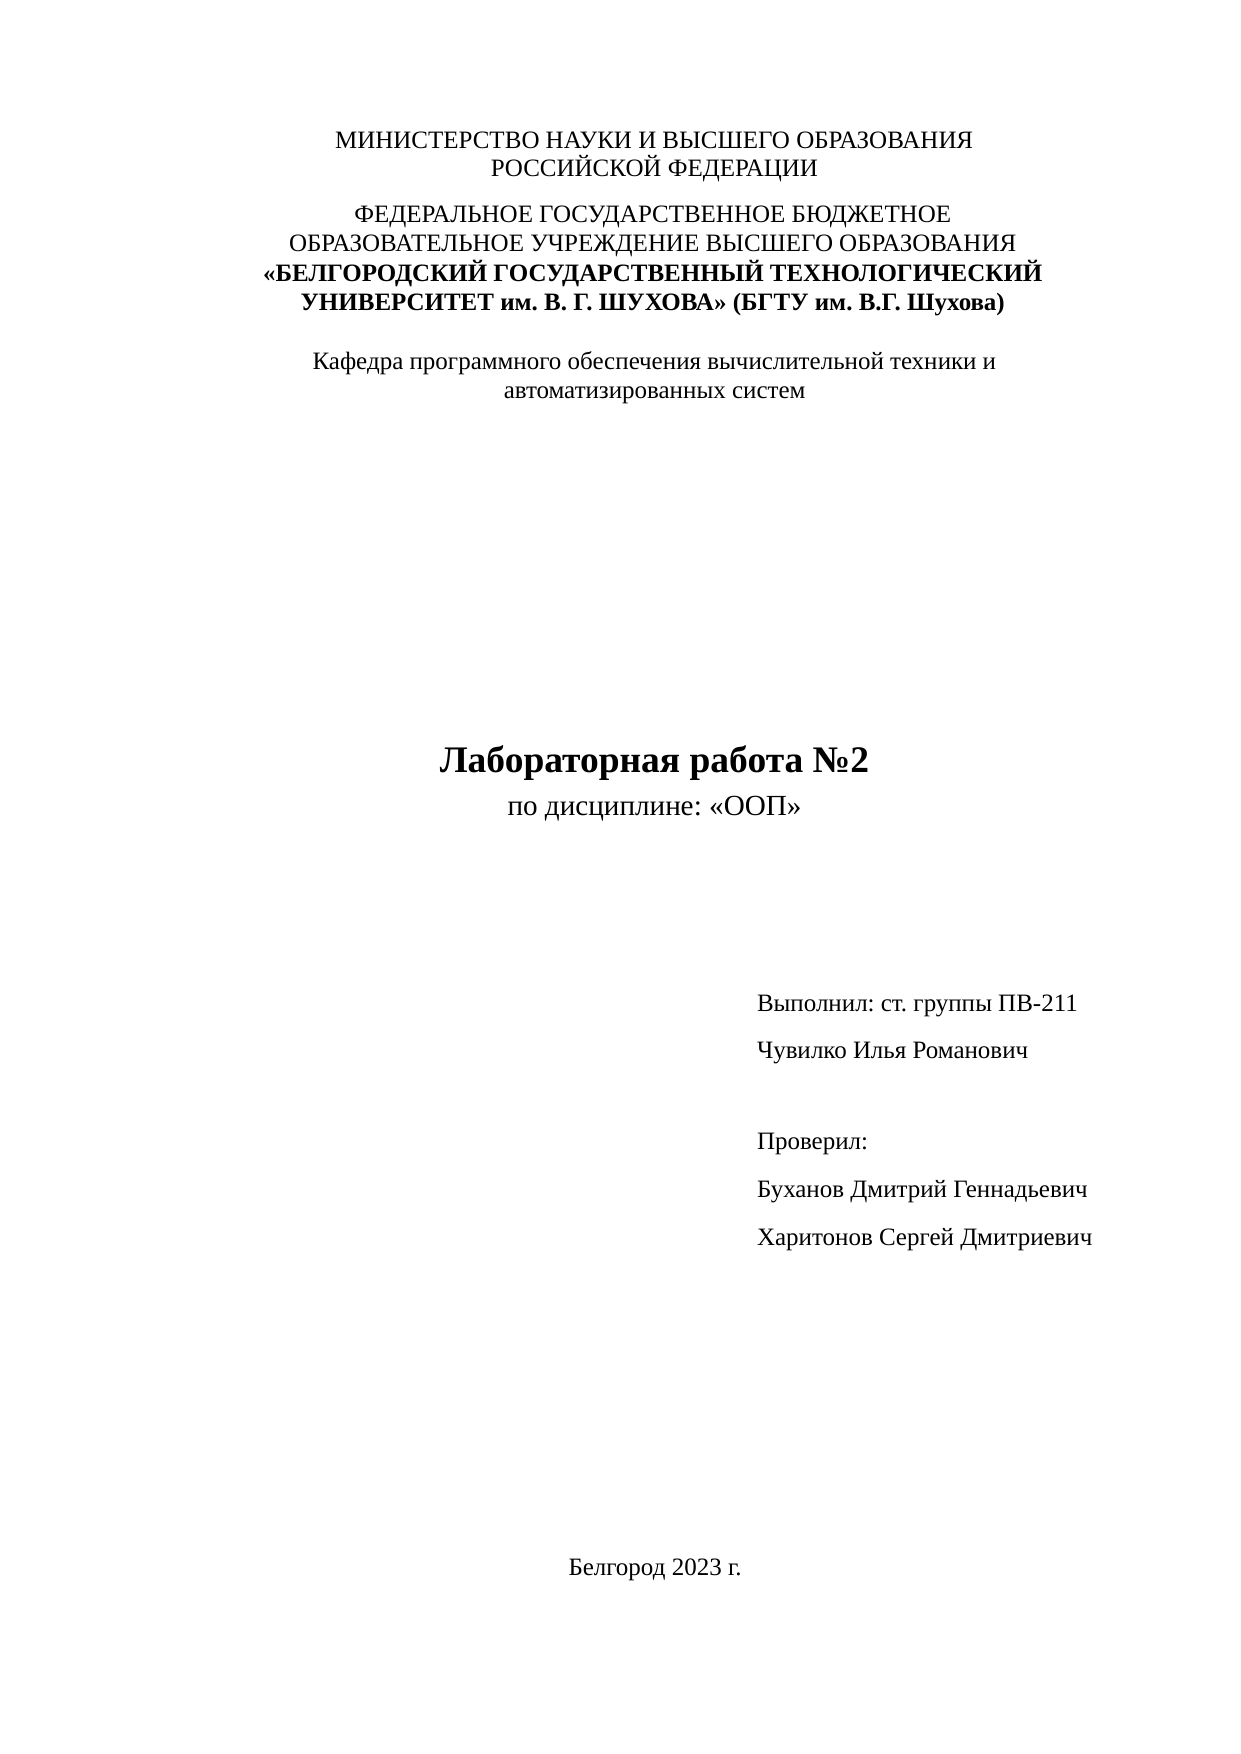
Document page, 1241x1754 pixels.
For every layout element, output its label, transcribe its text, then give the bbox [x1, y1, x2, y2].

text Кафедра программного обеспечения вычислительной техники и автоматизированных систем [239, 347, 1070, 403]
text Харитонов Сергей Дмитриевич [757, 1219, 1122, 1253]
text ФЕДЕРАЛЬНОЕ ГОСУДАРСТВЕННОЕ БЮДЖЕТНОЕ ОБРАЗОВАТЕЛЬНОЕ УЧРЕЖДЕНИЕ ВЫСШЕГО ОБРАЗОВАНИЯ [235, 199, 1070, 257]
text Белгород 2023 г. [293, 1552, 1017, 1581]
text Буханов Дмитрий Геннадьевич [757, 1171, 1122, 1204]
text Выполнил: ст. группы ПВ-211 [757, 988, 1122, 1016]
text Проверил: [757, 1123, 1122, 1156]
text Лабораторная работа №2 по дисциплине: «ООП» [293, 738, 1016, 824]
text МИНИСТЕРСТВО НАУКИ И ВЫСШЕГО ОБРАЗОВАНИЯ РОССИЙСКОЙ ФЕДЕРАЦИИ [293, 126, 1016, 182]
text «БЕЛГОРОДСКИЙ ГОСУДАРСТВЕННЫЙ ТЕХНОЛОГИЧЕСКИЙ УНИВЕРСИТЕТ им. В. Г. ШУХОВА» (БГТУ им. В.Г. Шухова) [235, 258, 1070, 316]
text Чувилко Илья Романович [757, 1035, 1122, 1064]
